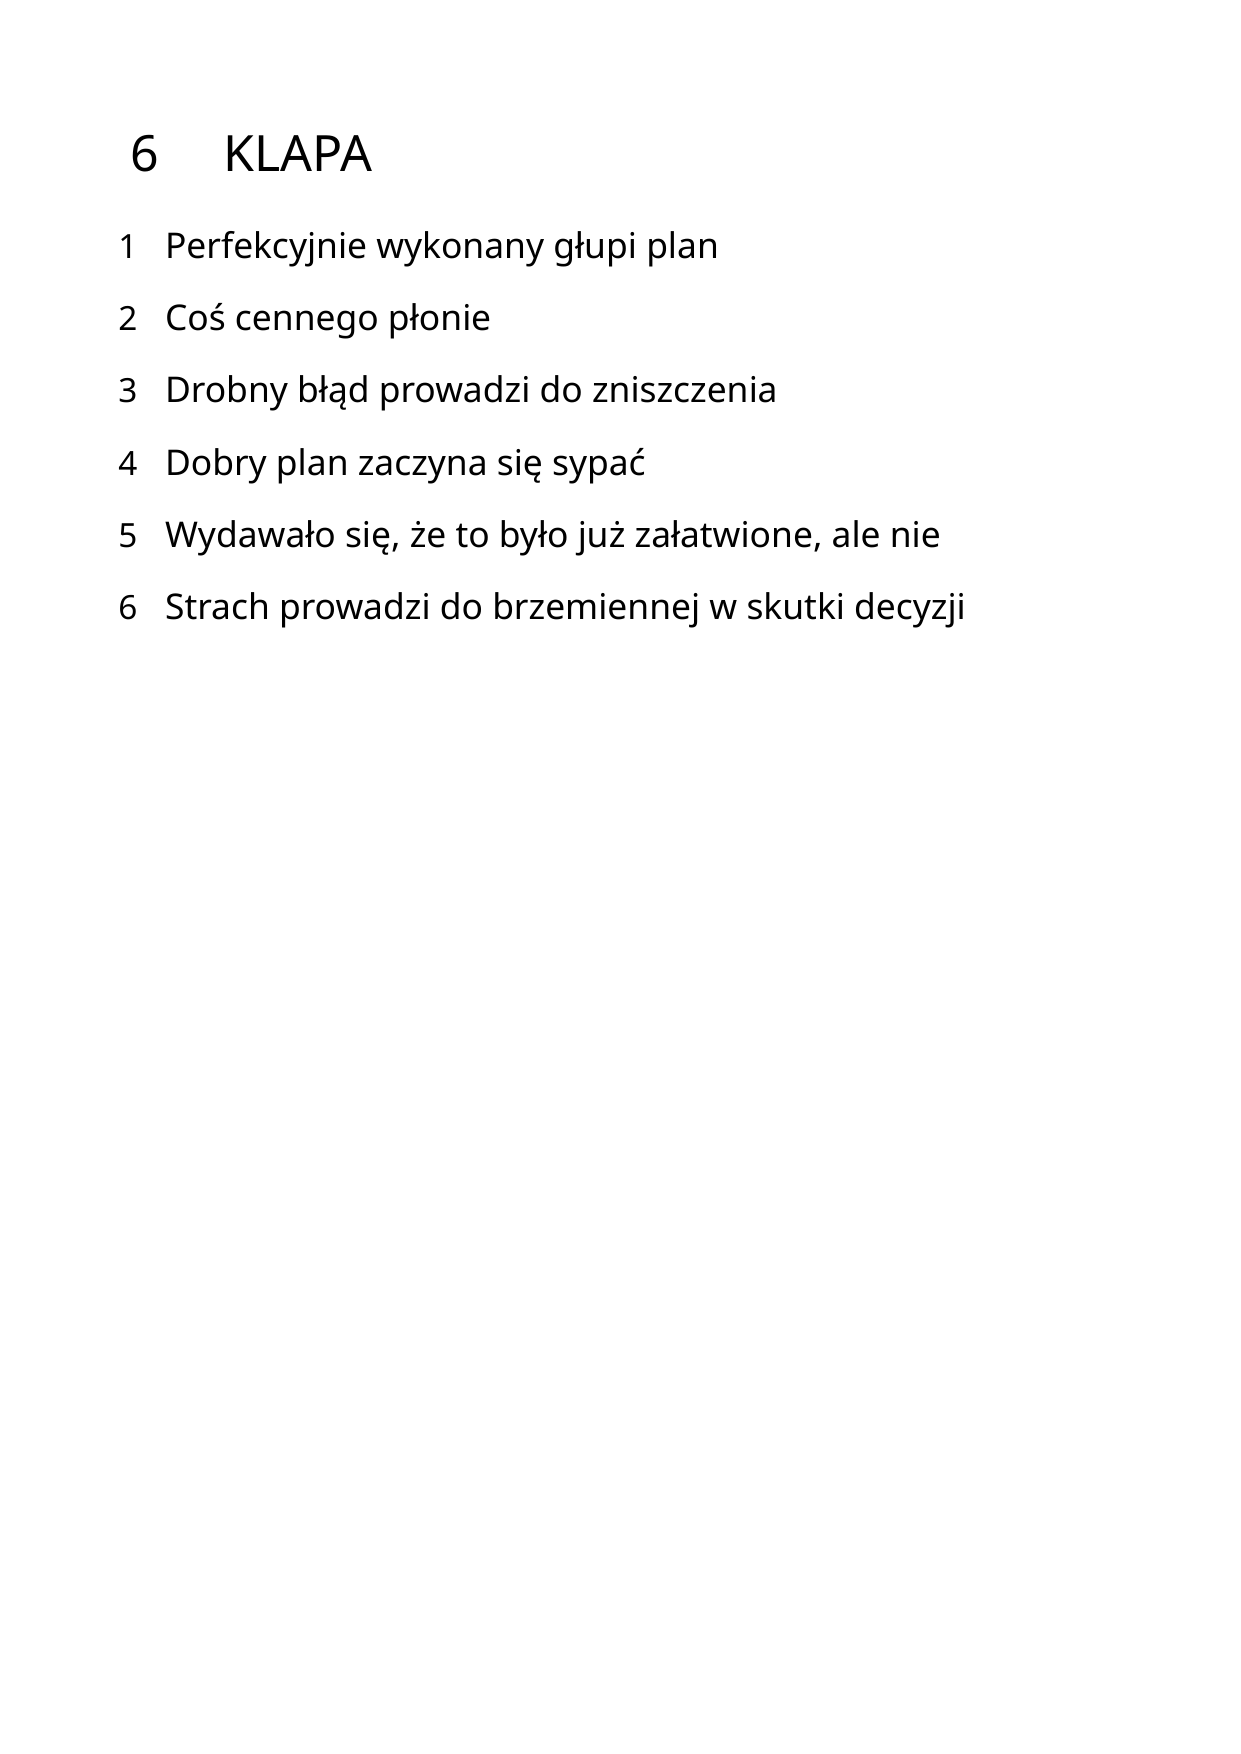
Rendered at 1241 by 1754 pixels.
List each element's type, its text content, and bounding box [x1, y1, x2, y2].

text 2 Coś cennego płonie [118, 293, 1122, 341]
text 1 Perfekcyjnie wykonany głupi plan [118, 220, 1122, 268]
text 6 KLAPA [118, 118, 1122, 186]
text 5 Wydawało się, że to było już załatwione, ale nie [118, 509, 1122, 558]
text 3 Drobny błąd prowadzi do zniszczenia [118, 365, 1122, 413]
text 6 Strach prowadzi do brzemiennej w skutki decyzji [118, 582, 1122, 630]
text 4 Dobry plan zaczyna się sypać [118, 437, 1122, 485]
